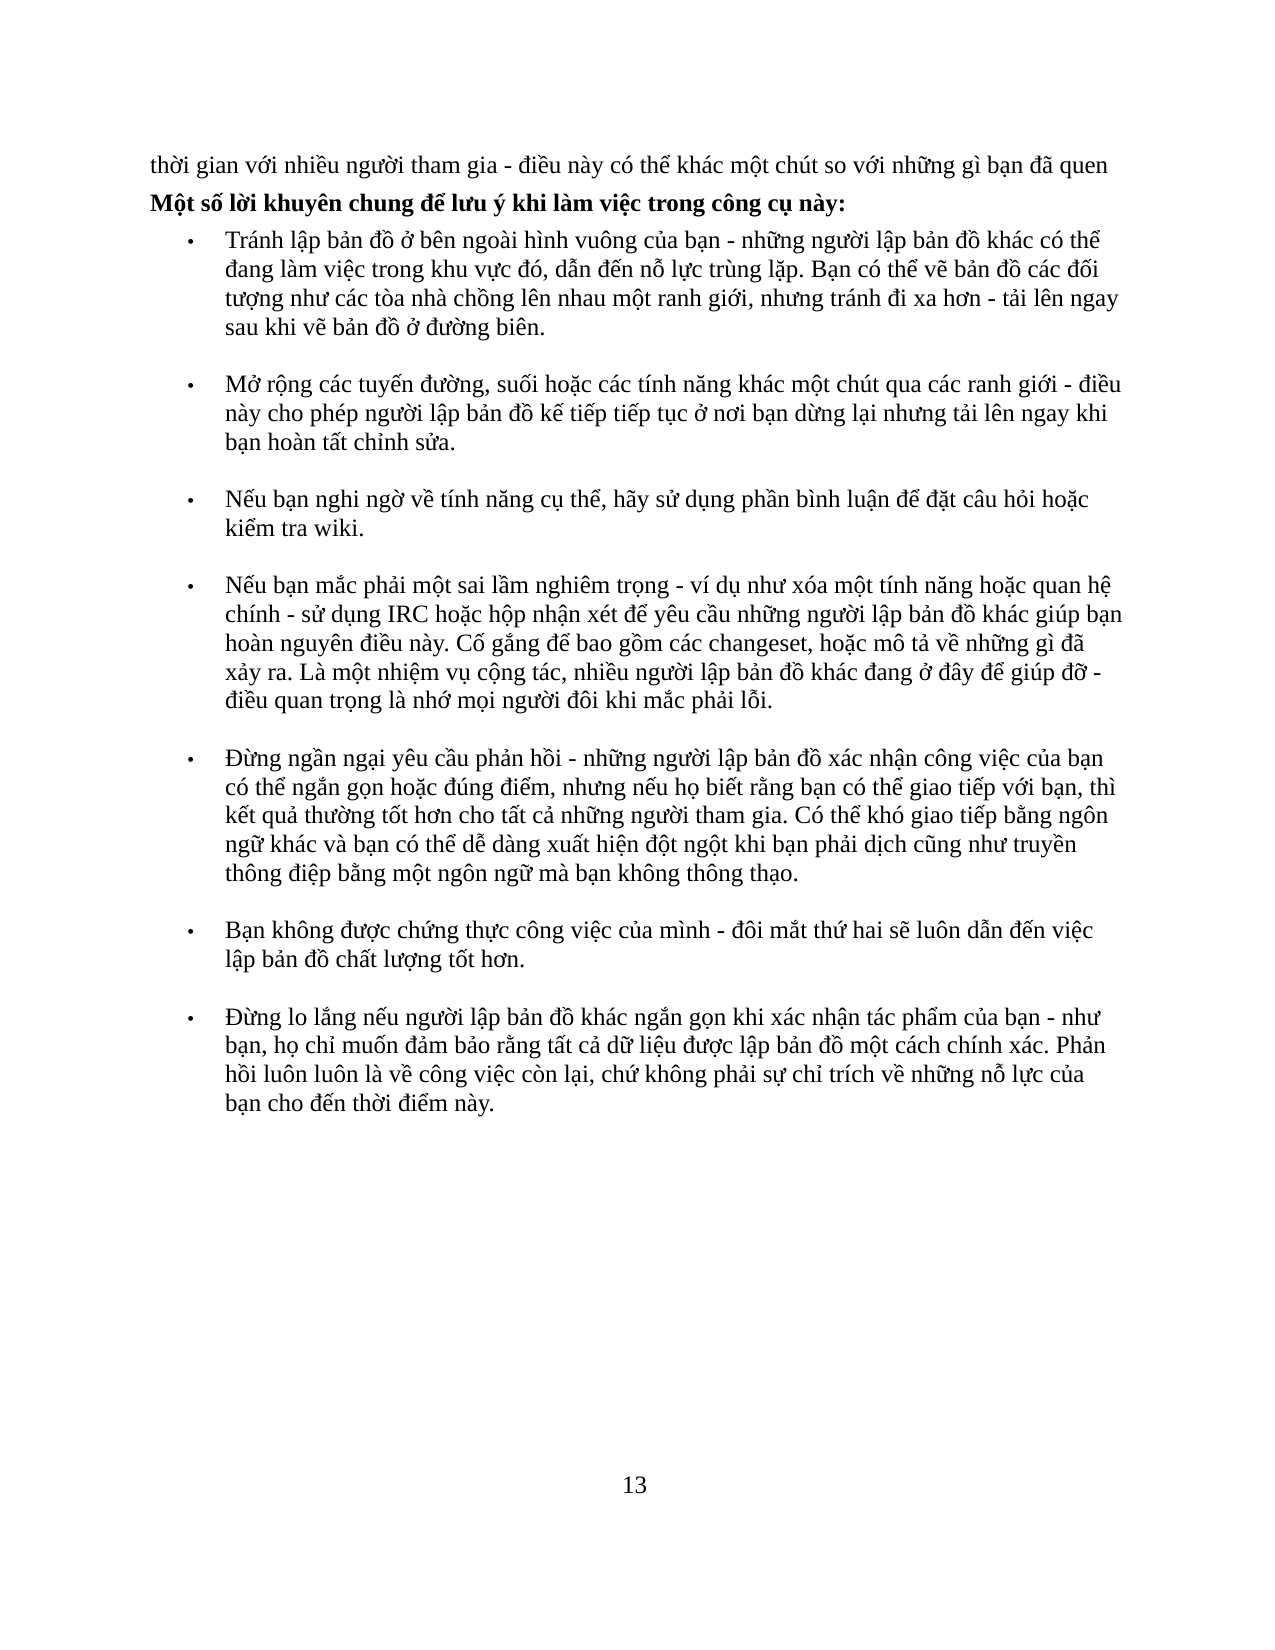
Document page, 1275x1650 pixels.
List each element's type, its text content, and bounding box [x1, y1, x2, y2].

list Bạn không được chứng thực công việc của mình - đôi mắt thứ hai sẽ luôn dẫn đến việc lập bản đồ chất lượng tốt hơn. [187, 915, 1125, 1002]
list Đừng ngần ngại yêu cầu phản hồi - những người lập bản đồ xác nhận công việc của bạn có thể ngắn gọn hoặc đúng điểm, nhưng nếu họ biết rằng bạn có thể giao tiếp với bạn, thì kết quả thường tốt hơn cho tất cả những người tham gia. Có thể khó giao tiếp bằng ngôn ngữ khác và bạn có thể dễ dàng xuất hiện đột ngột khi bạn phải dịch cũng như truyền thông điệp bằng một ngôn ngữ mà bạn không thông thạo. [187, 743, 1125, 915]
list Nếu bạn nghi ngờ về tính năng cụ thể, hãy sử dụng phần bình luận để đặt câu hỏi hoặc kiểm tra wiki. [187, 484, 1125, 570]
text thời gian với nhiều người tham gia - điều này có thể khác một chút so với những gì bạn đã quen [150, 150, 1125, 179]
text Một số lời khuyên chung để lưu ý khi làm việc trong công cụ này: [150, 188, 1125, 216]
list Đừng lo lắng nếu người lập bản đồ khác ngắn gọn khi xác nhận tác phẩm của bạn - như bạn, họ chỉ muốn đảm bảo rằng tất cả dữ liệu được lập bản đồ một cách chính xác. Phản hồi luôn luôn là về công việc còn lại, chứ không phải sự chỉ trích về những nỗ lực của bạn cho đến thời điểm này. [187, 1002, 1125, 1117]
list Tránh lập bản đồ ở bên ngoài hình vuông của bạn - những người lập bản đồ khác có thể đang làm việc trong khu vực đó, dẫn đến nỗ lực trùng lặp. Bạn có thể vẽ bản đồ các đối tượng như các tòa nhà chồng lên nhau một ranh giới, nhưng tránh đi xa hơn - tải lên ngay sau khi vẽ bản đồ ở đường biên. [187, 225, 1125, 369]
list Mở rộng các tuyến đường, suối hoặc các tính năng khác một chút qua các ranh giới - điều này cho phép người lập bản đồ kế tiếp tiếp tục ở nơi bạn dừng lại nhưng tải lên ngay khi bạn hoàn tất chỉnh sửa. [187, 369, 1125, 484]
list Nếu bạn mắc phải một sai lầm nghiêm trọng - ví dụ như xóa một tính năng hoặc quan hệ chính - sử dụng IRC hoặc hộp nhận xét để yêu cầu những người lập bản đồ khác giúp bạn hoàn nguyên điều này. Cố gắng để bao gồm các changeset, hoặc mô tả về những gì đã xảy ra. Là một nhiệm vụ cộng tác, nhiều người lập bản đồ khác đang ở đây để giúp đỡ - điều quan trọng là nhớ mọi người đôi khi mắc phải lỗi. [187, 570, 1125, 743]
